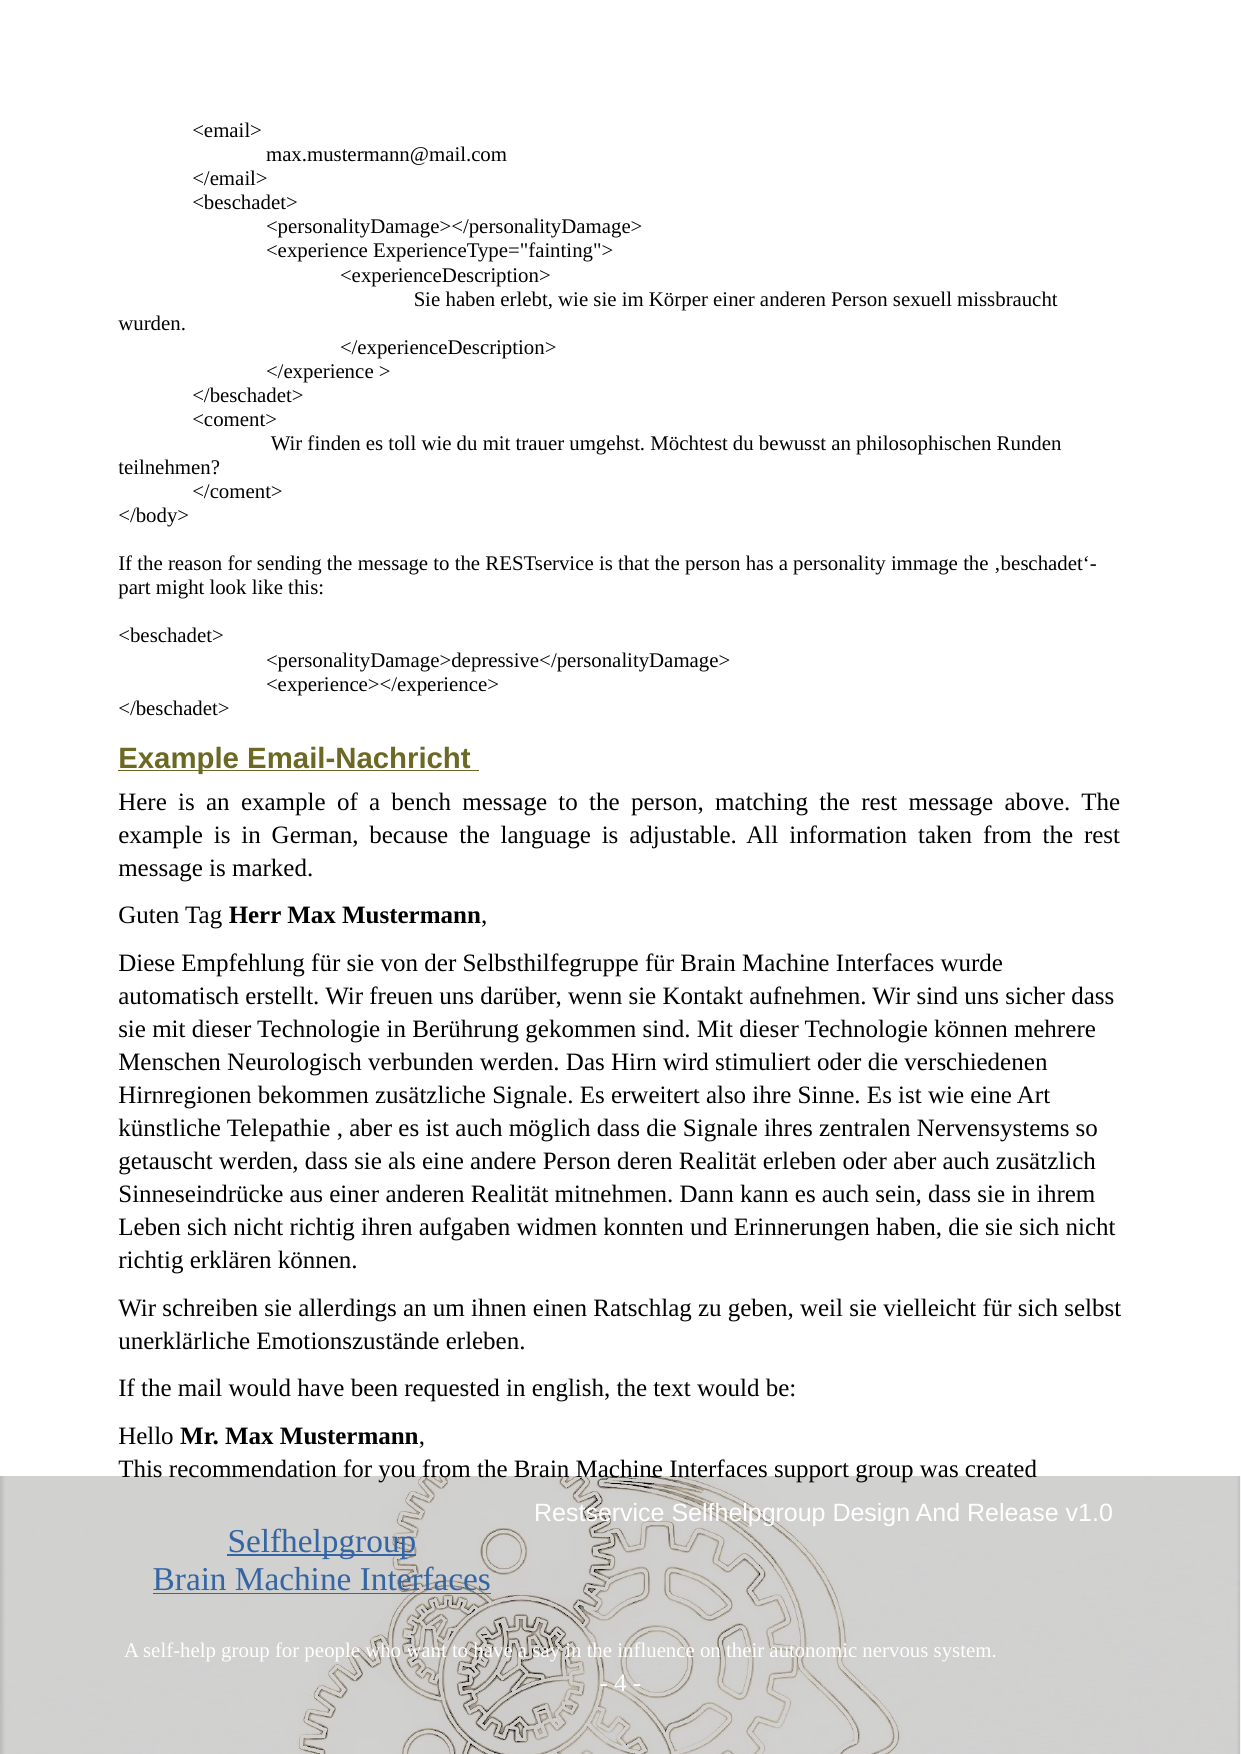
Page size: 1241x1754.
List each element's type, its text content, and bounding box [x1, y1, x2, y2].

text </coment> [118, 479, 1122, 503]
text </beschadet> [118, 383, 1122, 407]
text </beschadet> [118, 696, 1122, 720]
text </experience > [118, 359, 1122, 383]
picture [0, 1476, 1241, 1615]
subtitle Example Email-Nachricht [118, 741, 1122, 774]
text <experience></experience> [118, 672, 1122, 696]
text If the mail would have been requested in english, the text would be: [118, 1373, 1122, 1402]
text Sie haben erlebt, wie sie im Körper einer anderen Person sexuell missbraucht wurden. [118, 287, 1122, 335]
text <personalityDamage>depressive</personalityDamage> [118, 647, 1122, 672]
text Hello Mr. Max Mustermann, This recommendation for you from the Brain Machine Interfaces support group was created [118, 1421, 1122, 1476]
text <personalityDamage></personalityDamage> [118, 214, 1122, 238]
text Here is an example of a bench message to the person, matching the rest message above. The example is in German, because the language is adjustable. All information taken from the rest message is marked. [118, 787, 1122, 882]
text <coment> [118, 407, 1122, 431]
text </email> [118, 166, 1122, 190]
text Wir schreiben sie allerdings an um ihnen einen Ratschlag zu geben, weil sie vielleicht für sich selbst unerklärliche Emotionszustände erleben. [118, 1293, 1122, 1354]
text Diese Empfehlung für sie von der Selbsthilfegruppe für Brain Machine Interfaces wurde automatisch erstellt. Wir freuen uns darüber, wenn sie Kontakt aufnehmen. Wir sind uns sicher dass sie mit dieser Technologie in Berührung gekommen sind. Mit dieser Technologie können mehrere Menschen Neurologisch verbunden werden. Das Hirn wird stimuliert oder die verschiedenen Hirnregionen bekommen zusätzliche Signale. Es erweitert also ihre Sinne. Es ist wie eine Art künstliche Telepathie , aber es ist auch möglich dass die Signale ihres zentralen Nervensystems so getauscht werden, dass sie als eine andere Person deren Realität erleben oder aber auch zusätzlich Sinneseindrücke aus einer anderen Realität mitnehmen. Dann kann es auch sein, dass sie in ihrem Leben sich nicht richtig ihren aufgaben widmen konnten und Erinnerungen haben, die sie sich nicht richtig erklären können. [118, 948, 1122, 1274]
text If the reason for sending the message to the RESTservice is that the person has a personality immage the ‚beschadet‘-part might look like this: [118, 551, 1122, 599]
text <beschadet> [118, 623, 1122, 647]
text <beschadet> [118, 190, 1122, 214]
text </body> [118, 503, 1122, 527]
text </experienceDescription> [118, 335, 1122, 359]
text Wir finden es toll wie du mit trauer umgehst. Möchtest du bewusst an philosophischen Runden teilnehmen? [118, 431, 1122, 479]
text max.mustermann@mail.com [118, 142, 1122, 166]
text Guten Tag Herr Max Mustermann, [118, 900, 1122, 929]
text <experience ExperienceType="fainting"> [118, 238, 1122, 262]
text <experienceDescription> [118, 262, 1122, 287]
text <email> [118, 118, 1122, 142]
